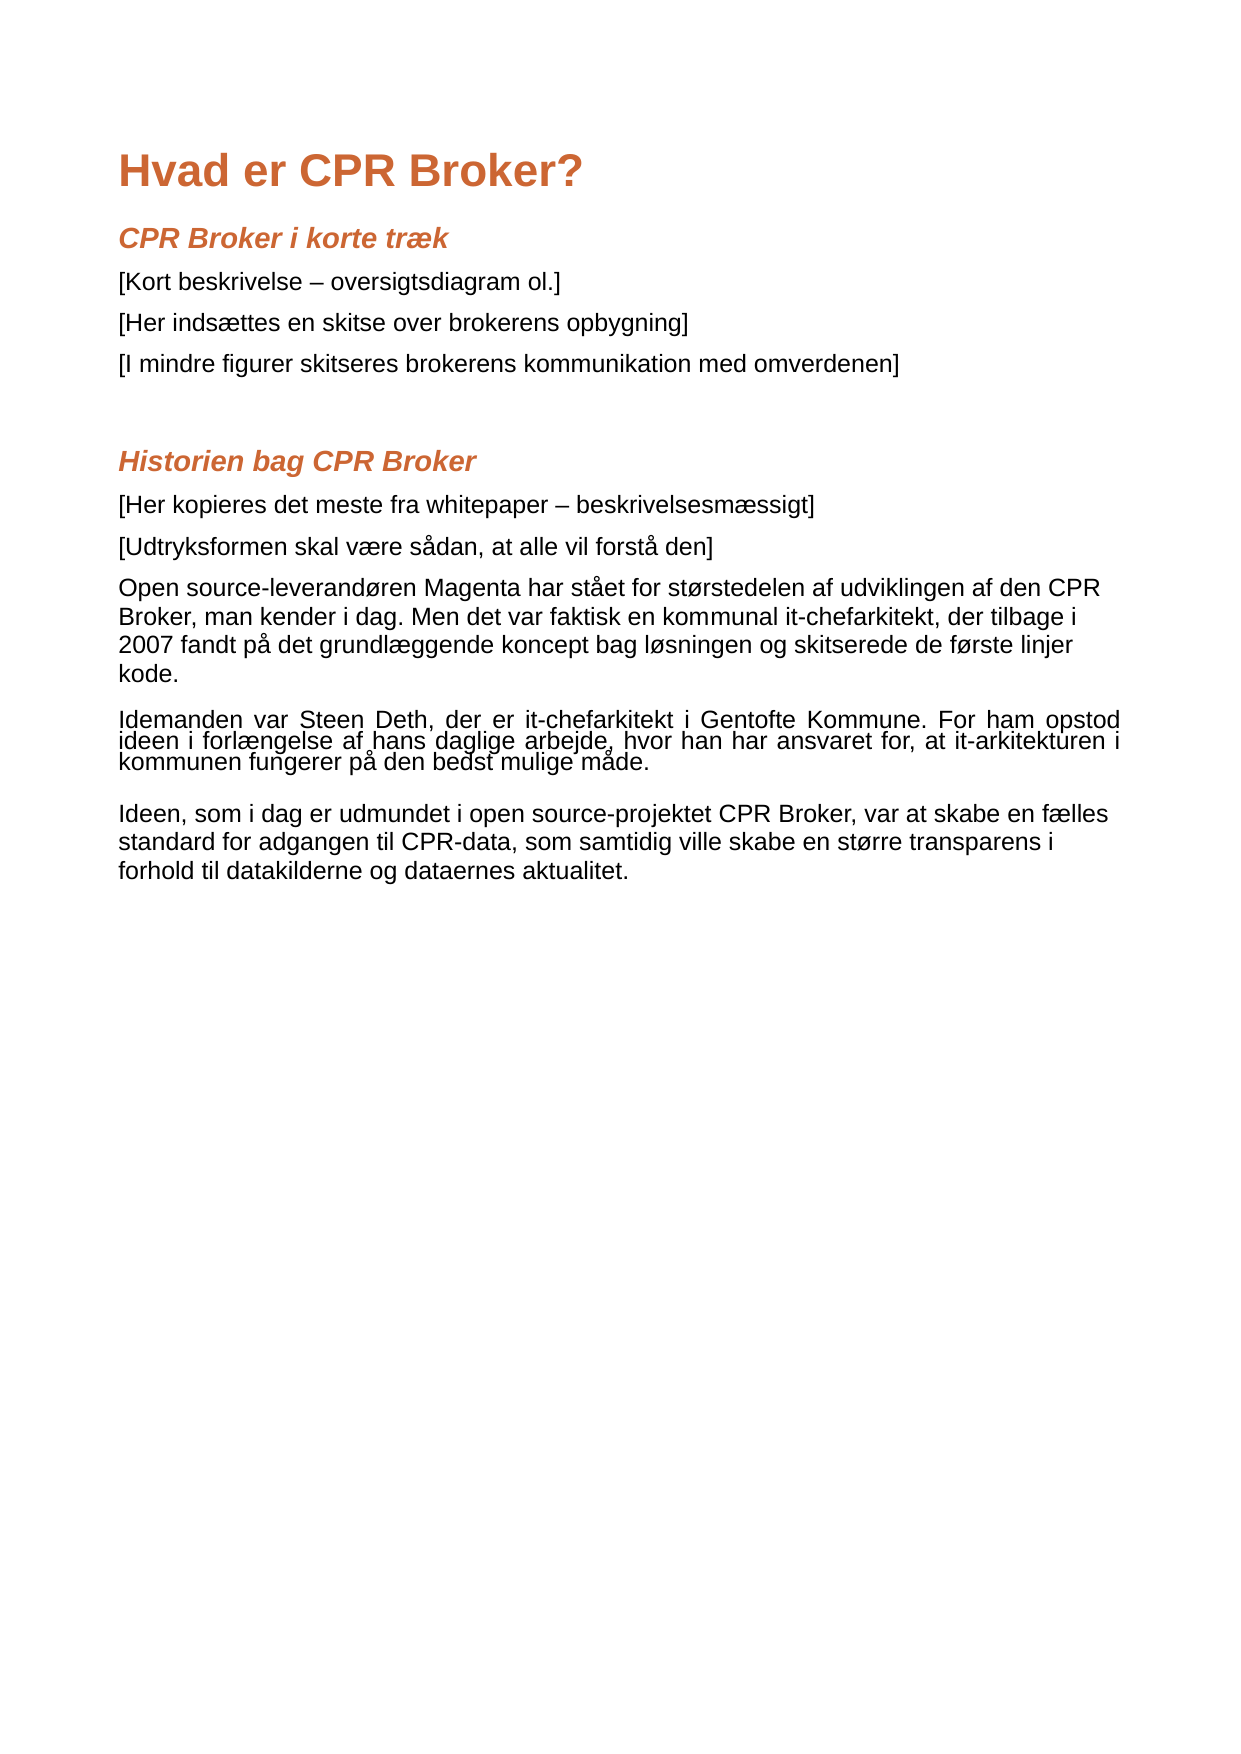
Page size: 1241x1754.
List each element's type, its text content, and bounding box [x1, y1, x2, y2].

text [Kort beskrivelse – oversigtsdiagram ol.] [118, 267, 1122, 296]
subtitle CPR Broker i korte træk [118, 221, 1122, 254]
text [Udtryksformen skal være sådan, at alle vil forstå den] [118, 532, 1122, 560]
text Idemanden var Steen Deth, der er it-chefarkitekt i Gentofte Kommune. For ham opstod ideen i for­længelse af hans daglige arbejde, hvor han har ansvaret for, at it-arkitekturen i kommunen fun­gerer på den bedst mulige måde. [118, 712, 1122, 775]
subtitle Historien bag CPR Broker [118, 444, 1122, 478]
text [I mindre figurer skitseres brokerens kommunikation med omverdenen] [118, 349, 1122, 378]
text [Her kopieres det meste fra whitepaper – beskrivelsesmæssigt] [118, 490, 1122, 519]
text Open source-leverandøren Magenta har stået for størstedelen af udviklingen af den CPR Broker, man kender i dag. Men det var faktisk en kom­munal it-chefarkitekt, der tilbage i 2007 fandt på det grundlæggende koncept bag løsningen og skitserede de første linjer kode. [118, 573, 1122, 688]
text Ideen, som i dag er udmundet i open source-pro­jektet CPR Broker, var at skabe en fælles stan­dard for adgangen til CPR-data, som samtidig ville skabe en større transparens i forhold til dat­akilderne og dataernes aktualitet. [118, 799, 1122, 885]
text [Her indsættes en skitse over brokerens opbygning] [118, 308, 1122, 337]
subtitle Hvad er CPR Broker? [118, 143, 1122, 196]
